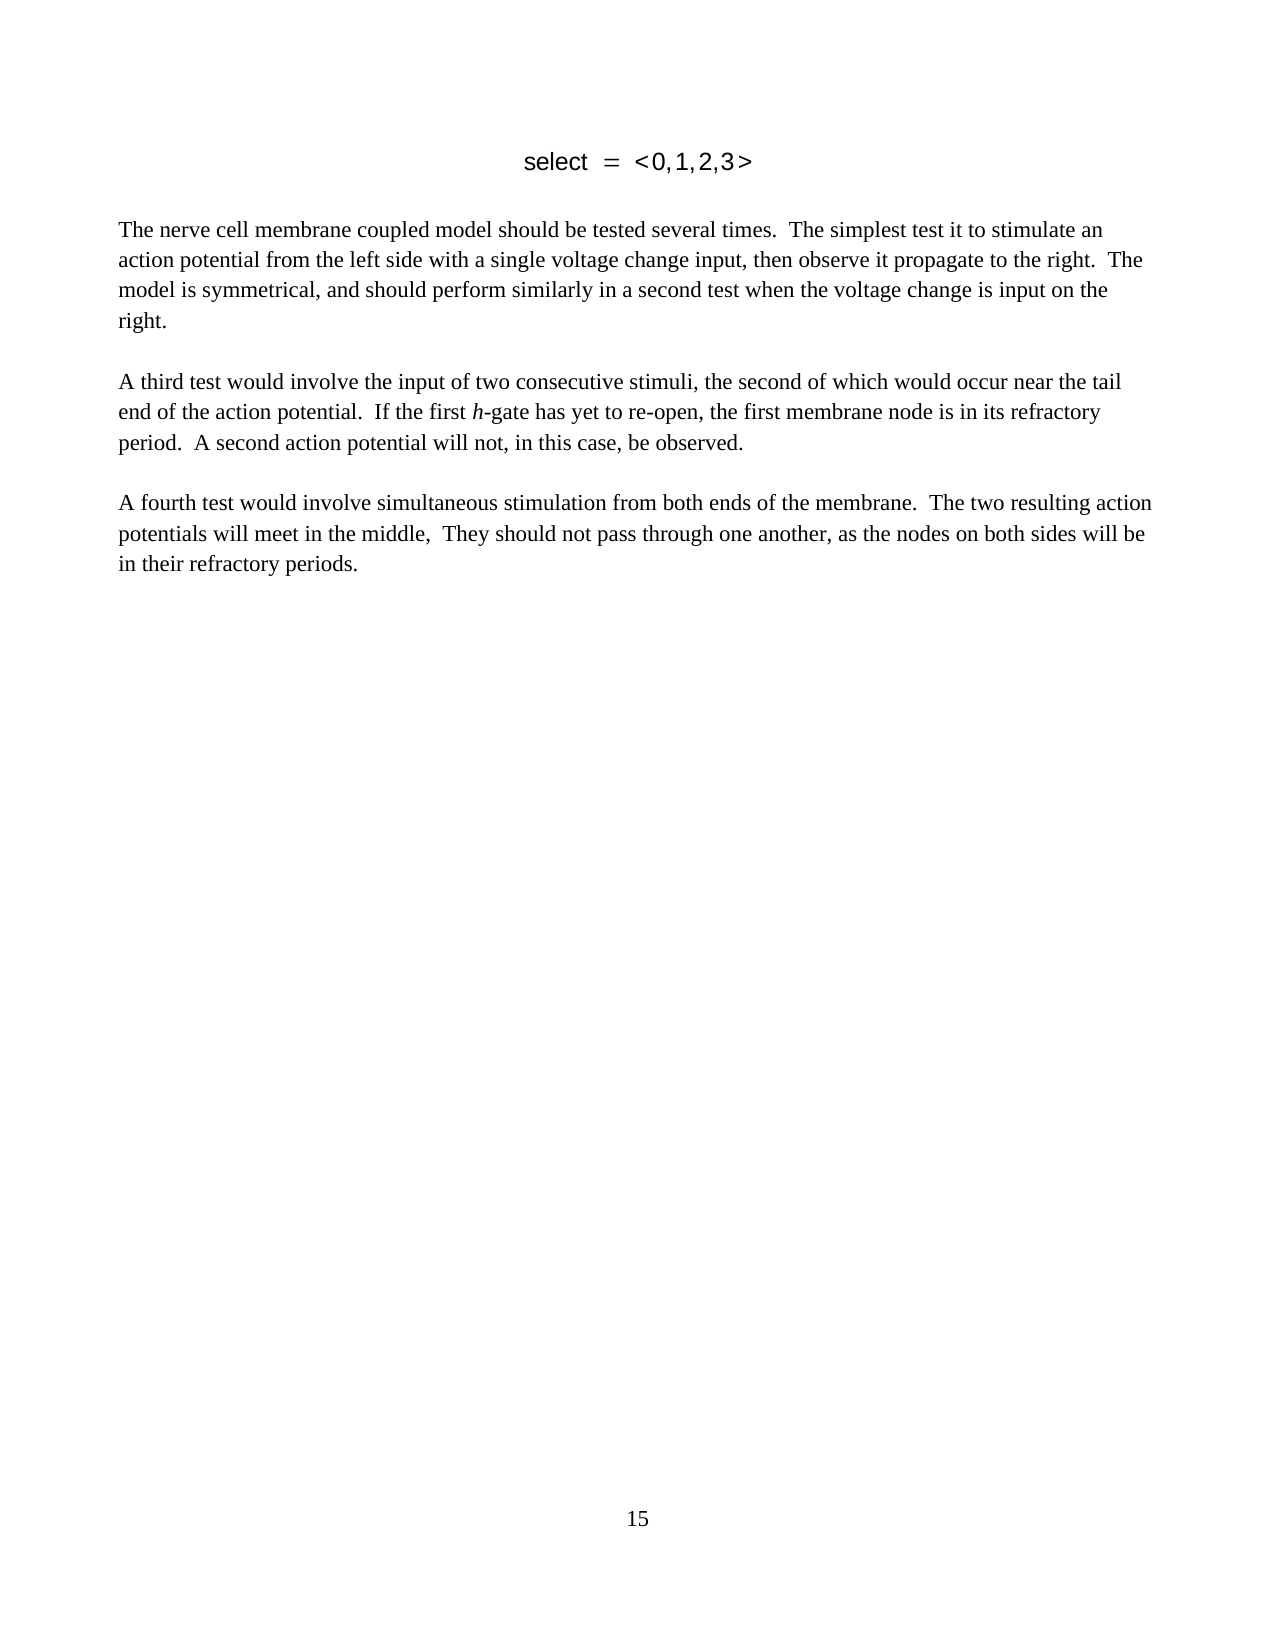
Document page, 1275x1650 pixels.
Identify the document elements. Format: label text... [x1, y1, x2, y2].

text A third test would involve the input of two consecutive stimuli, the second of which would occur near the tail end of the action potential. If the first h-gate has yet to re-open, the first membrane node is in its refractory period. A second action potential will not, in this case, be observed. [118, 369, 1157, 455]
text The nerve cell membrane coupled model should be tested several times. The simplest test it to stimulate an action potential from the left side with a single voltage change input, then observe it propagate to the right. The model is symmetrical, and should perform similarly in a second test when the voltage change is input on the right. [118, 217, 1157, 333]
text A fourth test would involve simultaneous stimulation from both ends of the membrane. The two resulting action potentials will meet in the middle, They should not pass through one another, as the nodes on both sides will be in their refractory periods. [118, 490, 1157, 577]
